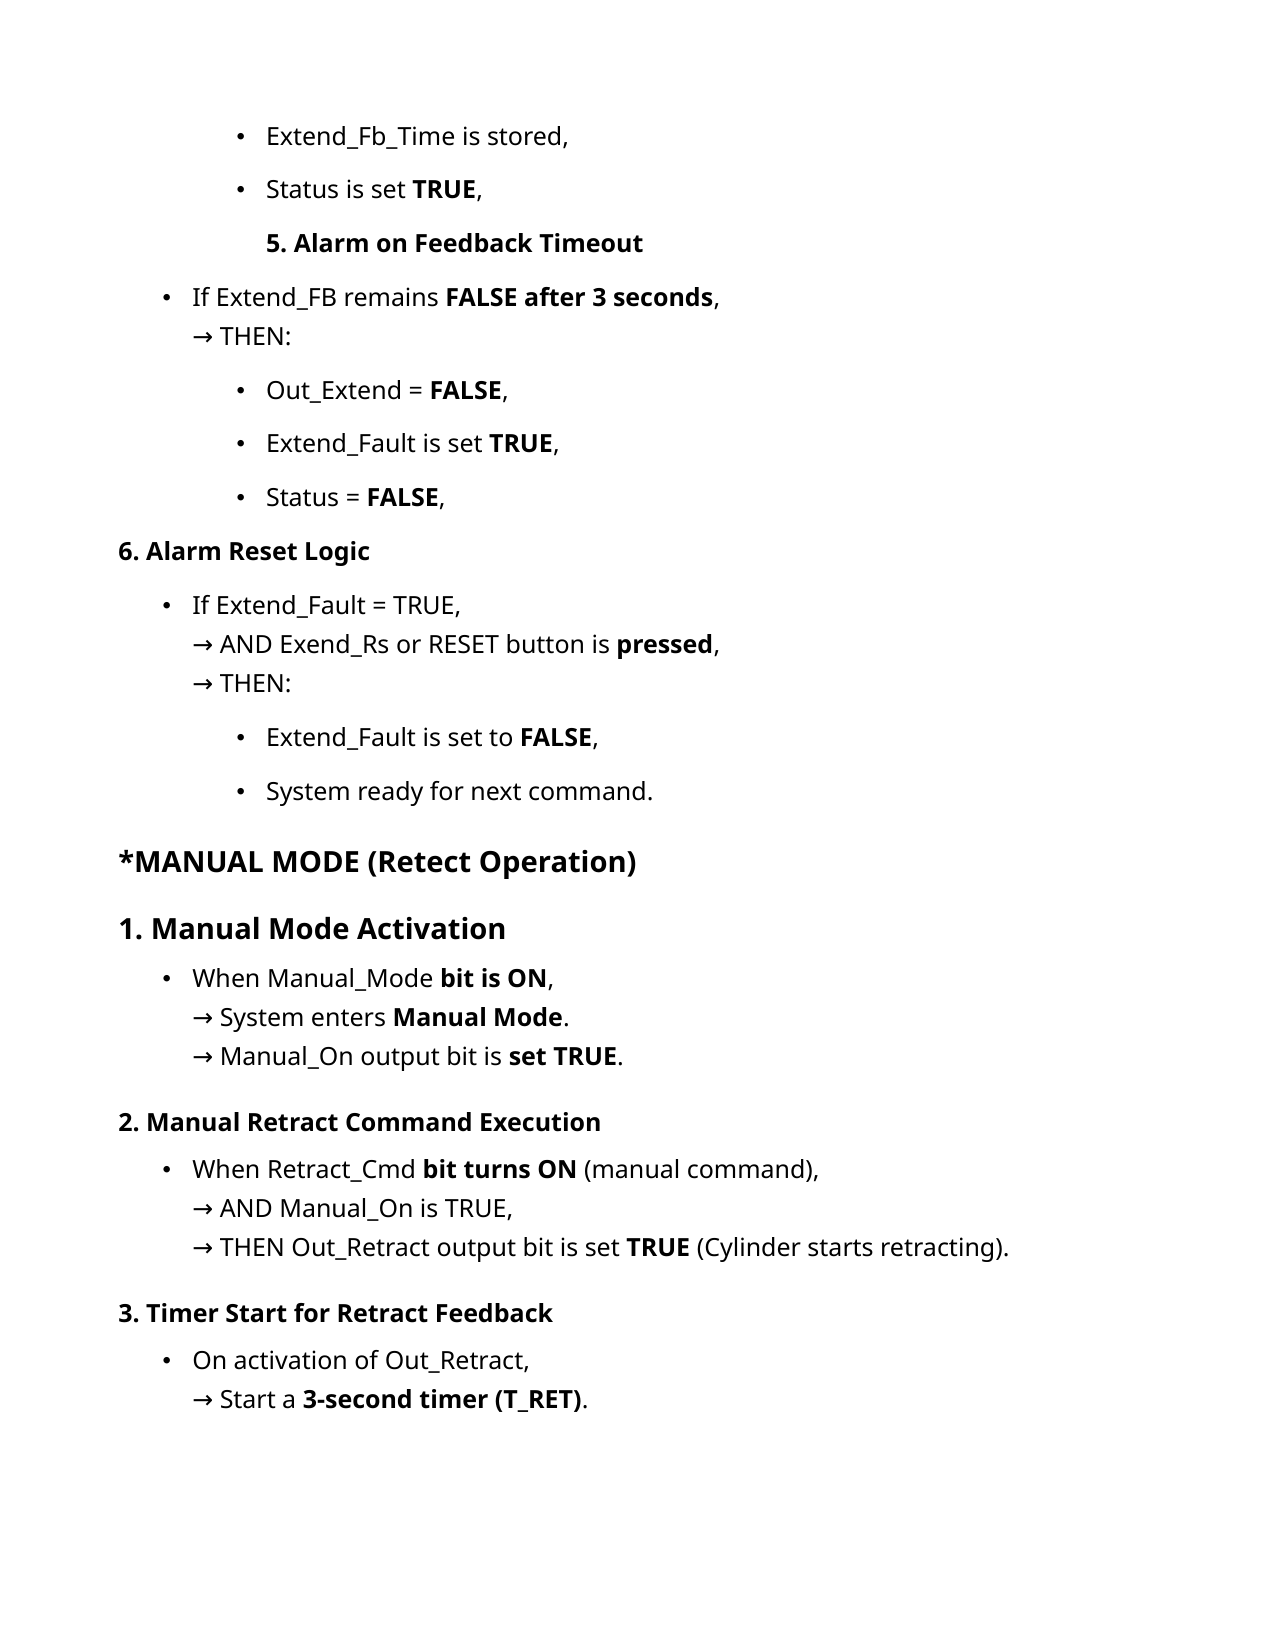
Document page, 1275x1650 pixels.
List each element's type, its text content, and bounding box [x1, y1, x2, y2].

list Status is set TRUE, [236, 172, 1157, 206]
list When Retract_Cmd bit turns ON (manual command), → AND Manual_On is TRUE, → THEN Out_Retract output bit is set TRUE (Cylinder starts retracting). [162, 1152, 1157, 1264]
list If Extend_Fault = TRUE, → AND Exend_Rs or RESET button is pressed, → THEN: [162, 587, 1157, 700]
subtitle 3. Timer Start for Retract Feedback [118, 1296, 1157, 1330]
list Extend_Fault is set TRUE, [236, 426, 1157, 460]
list Status = FALSE, [236, 480, 1157, 514]
subtitle 2. Manual Retract Command Execution [118, 1105, 1157, 1139]
subtitle 1. Manual Mode Activation [118, 908, 1157, 948]
text 6. Alarm Reset Logic [118, 533, 1157, 568]
list When Manual_Mode bit is ON, → System enters Manual Mode. → Manual_On output bit is set TRUE. [162, 960, 1157, 1073]
list System ready for next command. [236, 773, 1157, 807]
list 5. Alarm on Feedback Timeout [236, 226, 1157, 260]
list Out_Extend = FALSE, [236, 372, 1157, 406]
list If Extend_FB remains FALSE after 3 seconds, → THEN: [162, 279, 1157, 353]
subtitle *MANUAL MODE (Retect Operation) [118, 841, 1157, 881]
list Extend_Fault is set to FALSE, [236, 719, 1157, 753]
list Extend_Fb_Time is stored, [236, 118, 1157, 152]
list On activation of Out_Retract, → Start a 3-second timer (T_RET). [162, 1343, 1157, 1416]
